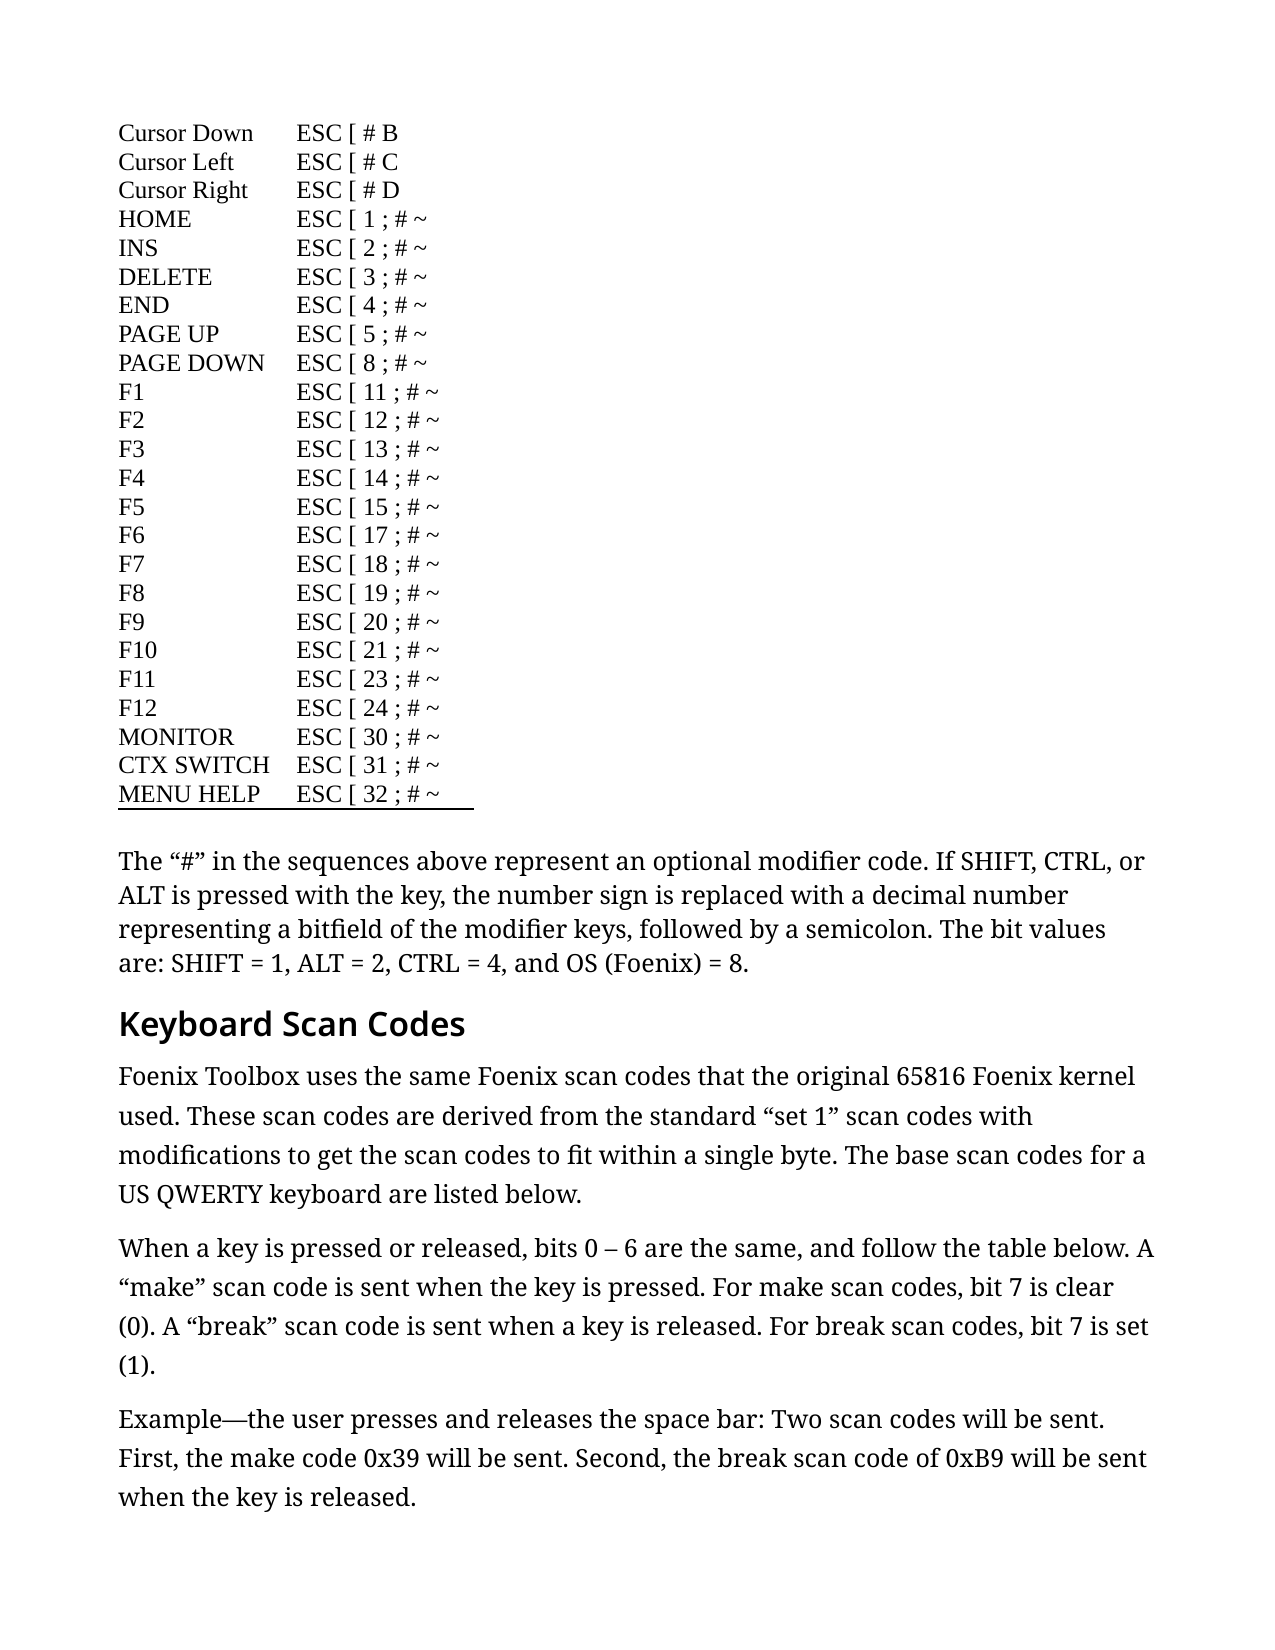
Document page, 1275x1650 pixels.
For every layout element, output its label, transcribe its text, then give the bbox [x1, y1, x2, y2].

table_cell F8 [118, 578, 296, 607]
table_cell Cursor Left [118, 147, 296, 176]
table_cell F7 [118, 549, 296, 578]
table_cell Cursor Right [118, 176, 296, 204]
table_cell ESC [ 23 ; # ~ [296, 664, 474, 693]
table_cell MONITOR [118, 722, 296, 751]
table_cell ESC [ 12 ; # ~ [296, 406, 474, 434]
table_cell ESC [ 21 ; # ~ [296, 636, 474, 664]
table_cell ESC [ 2 ; # ~ [296, 233, 474, 262]
table_cell ESC [ 19 ; # ~ [296, 578, 474, 607]
table_cell PAGE UP [118, 319, 296, 348]
table_cell F1 [118, 377, 296, 406]
table_cell PAGE DOWN [118, 348, 296, 377]
table_cell ESC [ 32 ; # ~ [296, 779, 474, 808]
subtitle Keyboard Scan Codes [118, 1001, 1157, 1047]
table_cell ESC [ 20 ; # ~ [296, 607, 474, 636]
table_cell ESC [ 4 ; # ~ [296, 291, 474, 319]
table_cell F2 [118, 406, 296, 434]
table_cell Cursor Down [118, 118, 296, 147]
table_cell ESC [ 18 ; # ~ [296, 549, 474, 578]
table_cell ESC [ 30 ; # ~ [296, 722, 474, 751]
table_cell ESC [ 24 ; # ~ [296, 693, 474, 722]
table_cell ESC [ 5 ; # ~ [296, 319, 474, 348]
table_cell F5 [118, 492, 296, 521]
table_cell ESC [ # C [296, 147, 474, 176]
table_cell END [118, 291, 296, 319]
table_cell ESC [ # B [296, 118, 474, 147]
table_cell DELETE [118, 262, 296, 291]
table_cell F6 [118, 521, 296, 549]
table_cell ESC [ 3 ; # ~ [296, 262, 474, 291]
table_cell INS [118, 233, 296, 262]
table_cell ESC [ 1 ; # ~ [296, 204, 474, 233]
table_cell HOME [118, 204, 296, 233]
table_cell F9 [118, 607, 296, 636]
table_cell ESC [ 13 ; # ~ [296, 434, 474, 463]
text Example—the user presses and releases the space bar: Two scan codes will be sent. First, the make code 0x39 will be sent. Second, the break scan code of 0xB9 will be sent when the key is released. [118, 1402, 1157, 1514]
table_cell CTX SWITCH [118, 751, 296, 779]
table_cell ESC [ 8 ; # ~ [296, 348, 474, 377]
table_cell F10 [118, 636, 296, 664]
table_cell F4 [118, 463, 296, 492]
table_cell ESC [ 17 ; # ~ [296, 521, 474, 549]
table_cell ESC [ 11 ; # ~ [296, 377, 474, 406]
table_cell ESC [ # D [296, 176, 474, 204]
text When a key is pressed or released, bits 0 – 6 are the same, and follow the table below. A “make” scan code is sent when the key is pressed. For make scan codes, bit 7 is clear (0). A “break” scan code is sent when a key is released. For break scan codes, bit 7 is set (1). [118, 1230, 1157, 1382]
text The “#” in the sequences above represent an optional modifier code. If SHIFT, CTRL, or ALT is pressed with the key, the number sign is replaced with a decimal number representing a bitfield of the modifier keys, followed by a semicolon. The bit values are: SHIFT = 1, ALT = 2, CTRL = 4, and OS (Foenix) = 8. [118, 844, 1157, 980]
table_cell ESC [ 31 ; # ~ [296, 751, 474, 779]
table_cell MENU HELP [118, 779, 296, 808]
table_cell ESC [ 14 ; # ~ [296, 463, 474, 492]
table_cell F3 [118, 434, 296, 463]
table_cell ESC [ 15 ; # ~ [296, 492, 474, 521]
text Foenix Toolbox uses the same Foenix scan codes that the original 65816 Foenix kernel used. These scan codes are derived from the standard “set 1” scan codes with modifications to get the scan codes to fit within a single byte. The base scan codes for a US QWERTY keyboard are listed below. [118, 1059, 1157, 1211]
table_cell F11 [118, 664, 296, 693]
table_cell F12 [118, 693, 296, 722]
